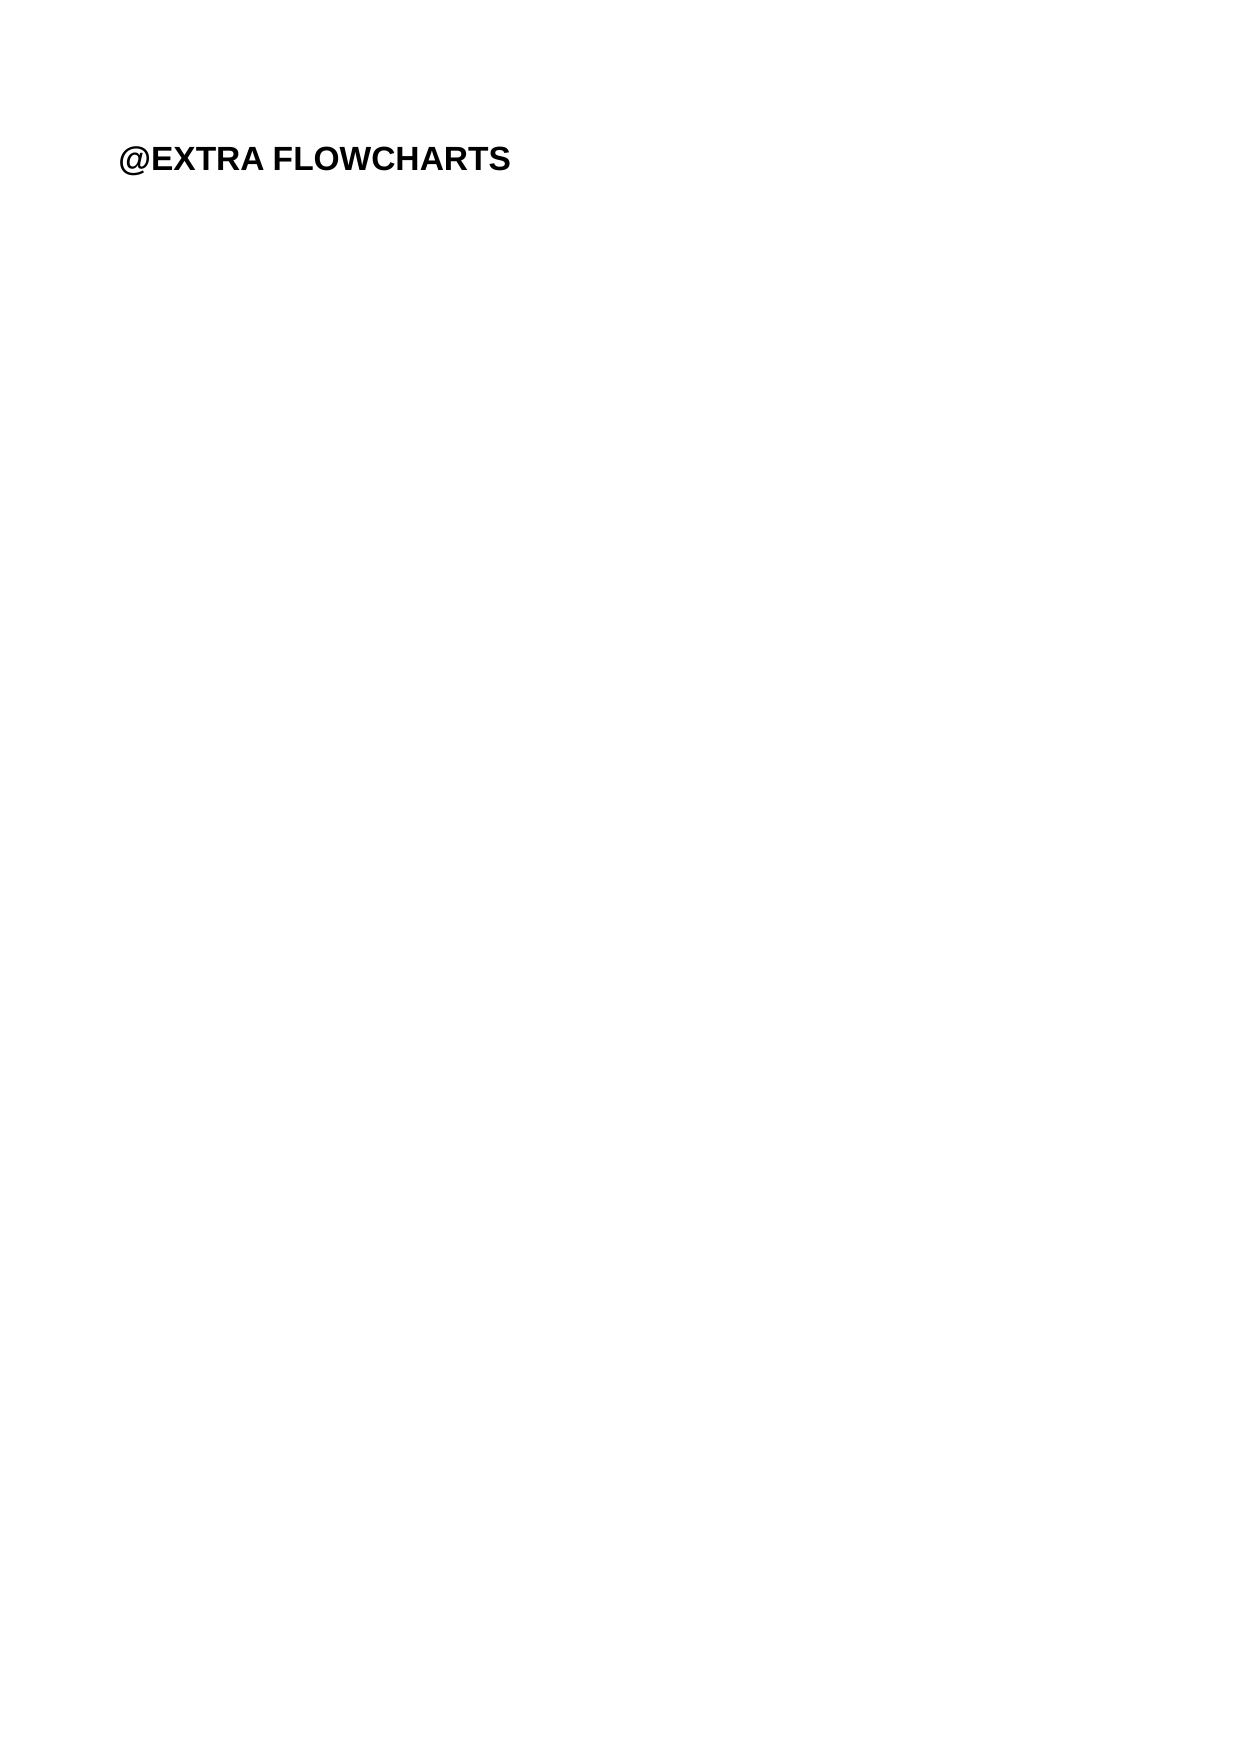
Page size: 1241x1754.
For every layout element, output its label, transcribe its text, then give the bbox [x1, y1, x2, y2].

subtitle @EXTRA FLOWCHARTS [118, 139, 1122, 178]
